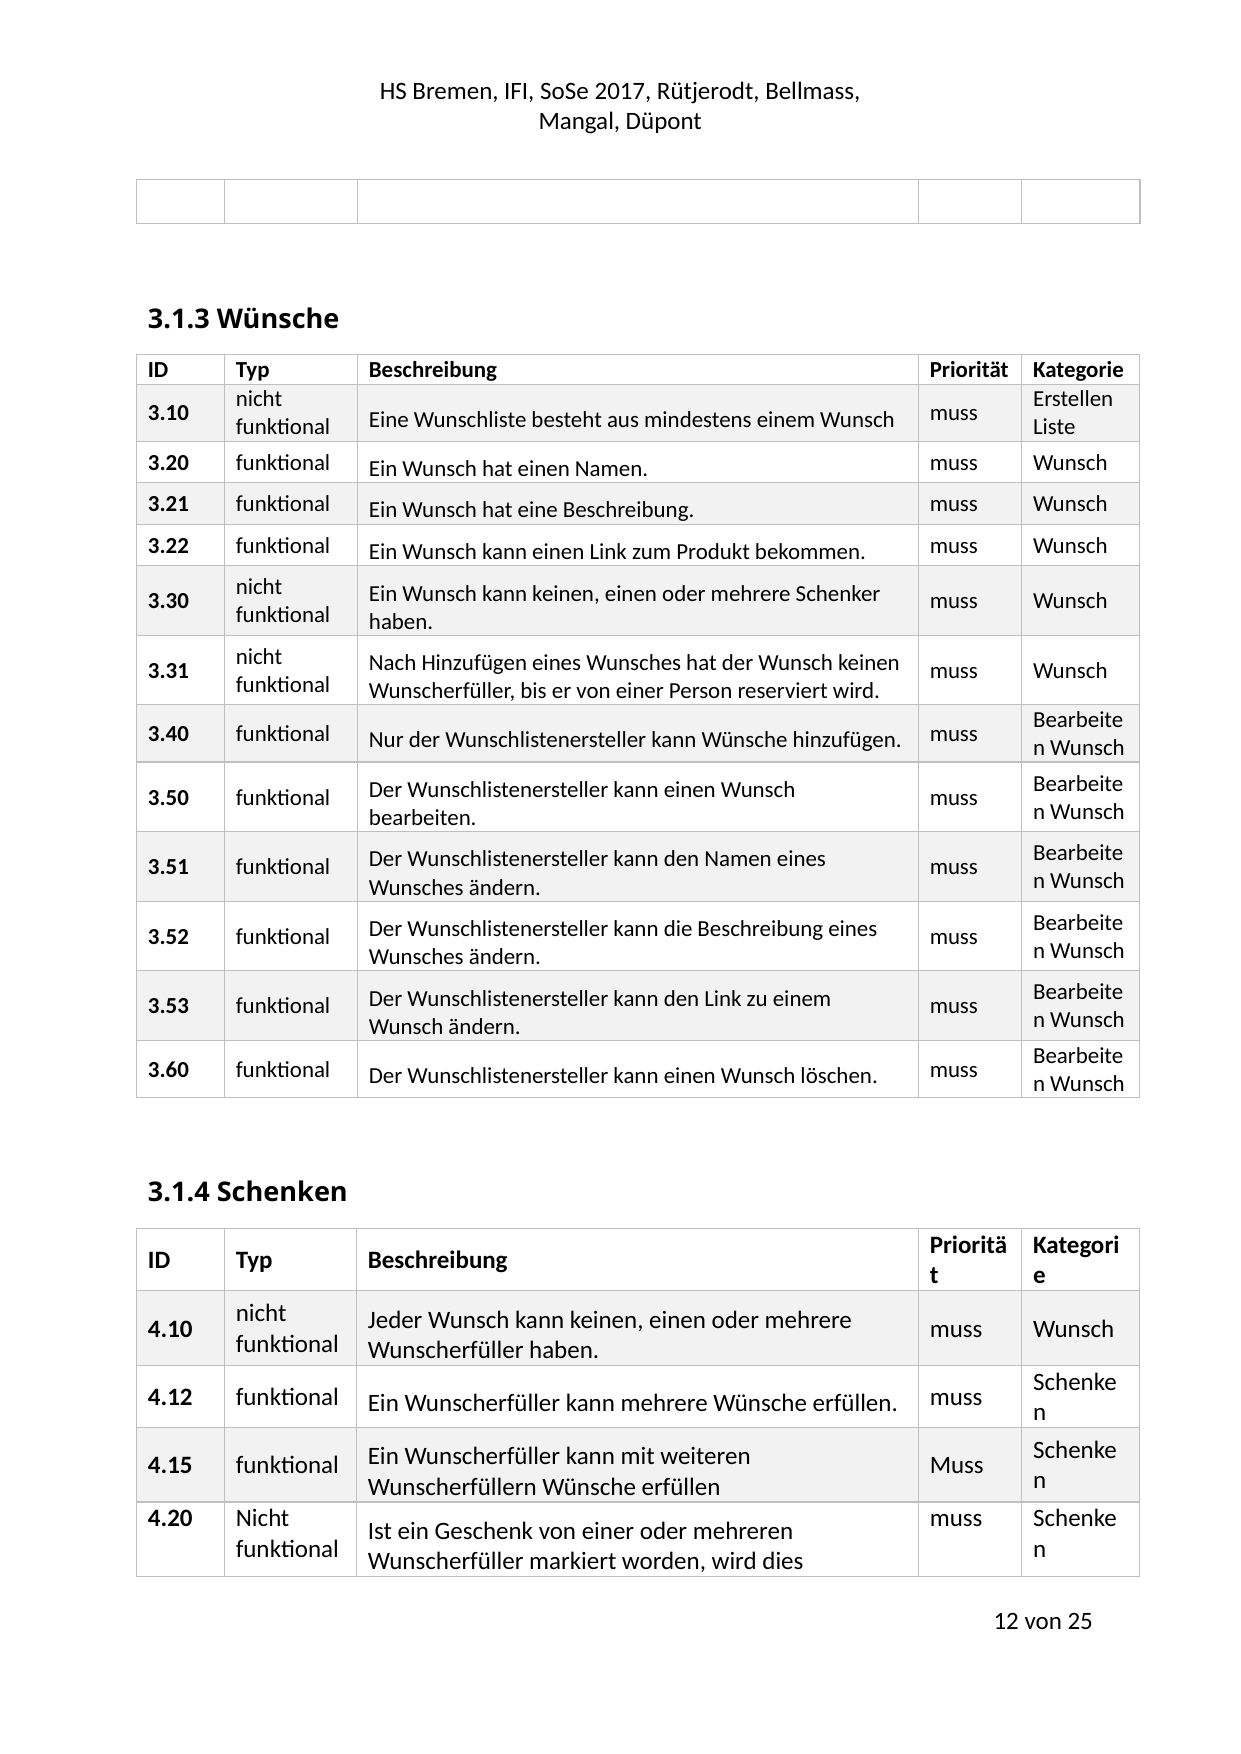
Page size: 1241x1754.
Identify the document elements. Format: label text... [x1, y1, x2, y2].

table_cell muss [919, 385, 1021, 441]
table_header Typ [225, 355, 357, 383]
table_cell Ein Wunsch kann einen Link zum Produkt bekommen. [358, 525, 918, 565]
table_cell 4.20 [137, 1503, 224, 1576]
table_cell Schenken [1022, 1503, 1139, 1576]
table_cell Der Wunschlistenersteller kann einen Wunsch löschen. [358, 1041, 918, 1097]
table_cell Ist ein Geschenk von einer oder mehreren Wunscherfüller markiert worden, wird dies [357, 1503, 918, 1576]
table_cell 3.22 [137, 525, 224, 565]
table_cell 3.52 [137, 902, 224, 970]
table_cell Ein Wunsch hat eine Beschreibung. [358, 483, 918, 524]
table_cell nicht funktional [225, 1291, 356, 1365]
table_cell Wunsch [1022, 525, 1139, 565]
table_cell funktional [225, 525, 357, 565]
table_cell Der Wunschlistenersteller kann den Namen eines Wunsches ändern. [358, 832, 918, 901]
table_cell funktional [225, 832, 357, 901]
table_cell Wunsch [1022, 1291, 1139, 1365]
table_cell Nach Hinzufügen eines Wunsches hat der Wunsch keinen Wunscherfüller, bis er von einer Person reserviert wird. [358, 636, 918, 704]
table_cell Ein Wunscherfüller kann mit weiteren Wunscherfüllern Wünsche erfüllen [357, 1428, 918, 1501]
table_cell Muss [919, 1428, 1021, 1501]
table_cell Eine Wunschliste besteht aus mindestens einem Wunsch [358, 385, 918, 441]
table_cell Der Wunschlistenersteller kann einen Wunsch bearbeiten. [358, 763, 918, 831]
table_cell muss [919, 763, 1021, 831]
table_cell 4.12 [137, 1366, 224, 1427]
table_cell Ein Wunscherfüller kann mehrere Wünsche erfüllen. [357, 1366, 918, 1427]
table_cell Wunsch [1022, 636, 1139, 704]
table_cell nicht funktional [225, 566, 357, 635]
table_cell muss [919, 483, 1021, 524]
table_cell 3.21 [137, 483, 224, 524]
table_cell nicht funktional [225, 636, 357, 704]
table_cell Schenken [1022, 1428, 1139, 1501]
table_cell Der Wunschlistenersteller kann den Link zu einem Wunsch ändern. [358, 971, 918, 1040]
table_cell Erstellen Liste [1022, 385, 1139, 441]
table_cell 3.51 [137, 832, 224, 901]
table_cell muss [919, 902, 1021, 970]
table_cell 3.10 [137, 385, 224, 441]
table_cell Bearbeiten Wunsch [1022, 971, 1139, 1040]
table_cell muss [919, 1366, 1021, 1427]
table_cell Wunsch [1022, 566, 1139, 635]
table_cell [358, 180, 918, 223]
table_cell Nicht funktional [225, 1503, 356, 1576]
table_header Kategorie [1022, 1229, 1139, 1290]
table_cell Bearbeiten Wunsch [1022, 763, 1139, 831]
table_cell Ein Wunsch kann keinen, einen oder mehrere Schenker haben. [358, 566, 918, 635]
table_cell funktional [225, 1428, 356, 1501]
table_cell 3.40 [137, 705, 224, 761]
table_cell 4.15 [137, 1428, 224, 1501]
table_cell Wunsch [1022, 483, 1139, 524]
table_cell 3.53 [137, 971, 224, 1040]
table_cell 4.10 [137, 1291, 224, 1365]
table_cell funktional [225, 763, 357, 831]
table_cell Bearbeiten Wunsch [1022, 1041, 1139, 1097]
subtitle 3.1.4 Schenken [148, 1173, 1093, 1210]
table_header ID [137, 355, 224, 383]
table_header Kategorie [1022, 355, 1139, 383]
table_header ID [137, 1229, 224, 1290]
table_cell muss [919, 1041, 1021, 1097]
table_header Priorität [919, 355, 1021, 383]
table_cell [919, 180, 1021, 223]
table_cell 3.20 [137, 442, 224, 482]
table_cell Nur der Wunschlistenersteller kann Wünsche hinzufügen. [358, 705, 918, 761]
table_cell Bearbeiten Wunsch [1022, 705, 1139, 761]
table_cell muss [919, 442, 1021, 482]
table_cell 3.50 [137, 763, 224, 831]
table_cell funktional [225, 705, 357, 761]
table_cell muss [919, 525, 1021, 565]
table_cell funktional [225, 971, 357, 1040]
table_cell funktional [225, 902, 357, 970]
table_cell funktional [225, 442, 357, 482]
table_cell Ein Wunsch hat einen Namen. [358, 442, 918, 482]
table_cell muss [919, 705, 1021, 761]
table_cell muss [919, 1291, 1021, 1365]
table_cell 3.30 [137, 566, 224, 635]
subtitle 3.1.3 Wünsche [148, 299, 1093, 336]
table_cell [1022, 180, 1139, 223]
table_header Beschreibung [357, 1229, 918, 1290]
table_cell funktional [225, 1041, 357, 1097]
table_cell funktional [225, 1366, 356, 1427]
table_cell muss [919, 971, 1021, 1040]
table_cell Der Wunschlistenersteller kann die Beschreibung eines Wunsches ändern. [358, 902, 918, 970]
table_header Priorität [919, 1229, 1021, 1290]
table_cell muss [919, 566, 1021, 635]
table_cell Bearbeiten Wunsch [1022, 902, 1139, 970]
table_cell Schenken [1022, 1366, 1139, 1427]
table_cell nicht funktional [225, 385, 357, 441]
table_cell Wunsch [1022, 442, 1139, 482]
table_cell funktional [225, 483, 357, 524]
table_cell [137, 180, 224, 223]
table_header Typ [225, 1229, 356, 1290]
table_cell 3.60 [137, 1041, 224, 1097]
table_cell muss [919, 1503, 1021, 1576]
table_header Beschreibung [358, 355, 918, 383]
table_cell muss [919, 636, 1021, 704]
table_cell muss [919, 832, 1021, 901]
table_cell Bearbeiten Wunsch [1022, 832, 1139, 901]
table_cell Jeder Wunsch kann keinen, einen oder mehrere Wunscherfüller haben. [357, 1291, 918, 1365]
table_cell [225, 180, 357, 223]
table_cell 3.31 [137, 636, 224, 704]
